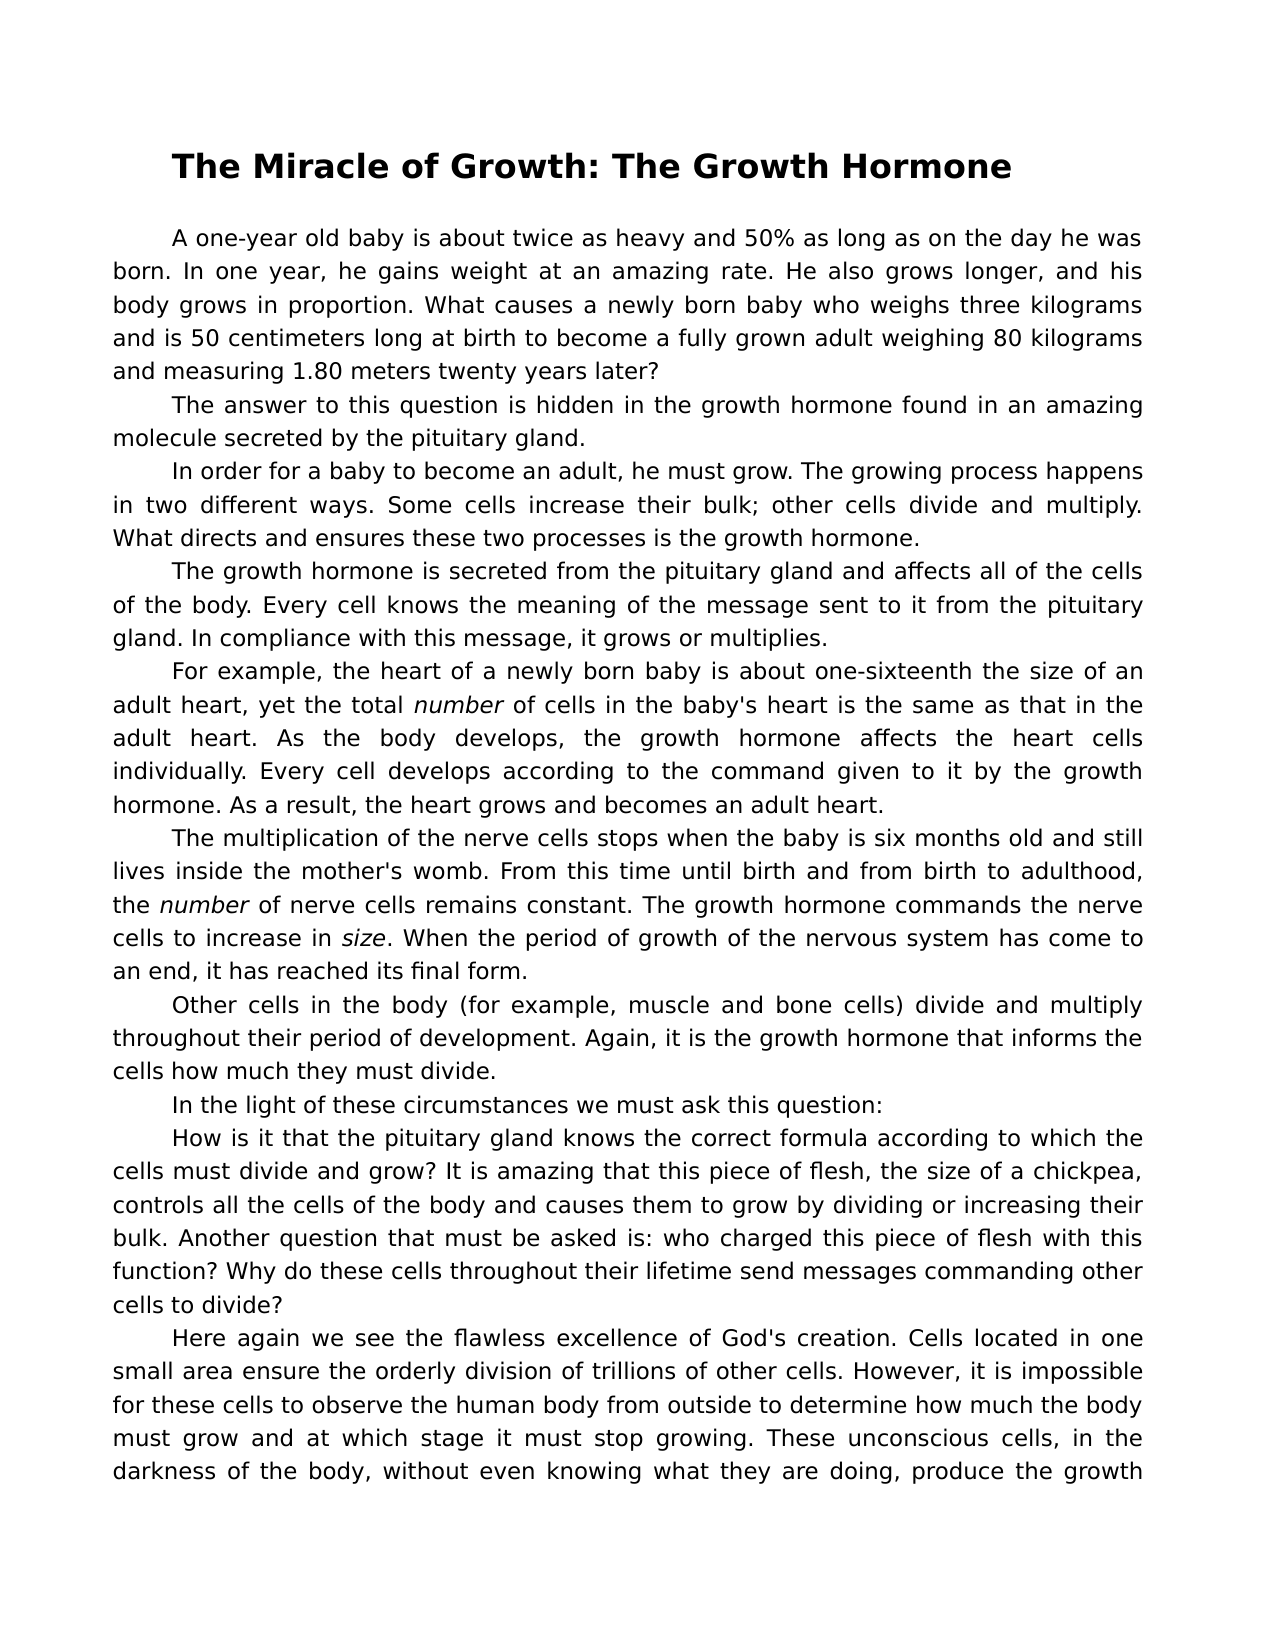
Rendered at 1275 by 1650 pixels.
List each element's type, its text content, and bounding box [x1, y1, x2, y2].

text Here again we see the flawless excellence of God's creation. Cells located in one small area ensure the orderly division of trillions of other cells. However, it is impossible for these cells to observe the human body from outside to determine how much the body must grow and at which stage it must stop growing. These unconscious cells, in the darkness of the body, without even knowing what they are doing, produce the growth [112, 1320, 1145, 1486]
text A one-year old baby is about twice as heavy and 50% as long as on the day he was born. In one year, he gains weight at an amazing rate. He also grows longer, and his body grows in proportion. What causes a newly born baby who weighs three kilograms and is 50 centimeters long at birth to become a fully grown adult weighing 80 kilograms and measuring 1.80 meters twenty years later? [112, 220, 1145, 386]
text The multiplication of the nerve cells stops when the baby is six months old and still lives inside the mother's womb. From this time until birth and from birth to adulthood, the number of nerve cells remains constant. The growth hormone commands the nerve cells to increase in size. When the period of growth of the nervous system has come to an end, it has reached its final form. [112, 820, 1145, 986]
text In the light of these circumstances we must ask this question: [112, 1086, 1145, 1120]
text For example, the heart of a newly born baby is about one-sixteenth the size of an adult heart, yet the total number of cells in the baby's heart is the same as that in the adult heart. As the body develops, the growth hormone affects the heart cells individually. Every cell develops according to the command given to it by the growth hormone. As a result, the heart grows and becomes an adult heart. [112, 653, 1145, 820]
text Other cells in the body (for example, muscle and bone cells) divide and multiply throughout their period of development. Again, it is the growth hormone that informs the cells how much they must divide. [112, 986, 1145, 1086]
text The answer to this question is hidden in the growth hormone found in an amazing molecule secreted by the pituitary gland. [112, 386, 1145, 453]
text The Miracle of Growth: The Growth Hormone [112, 148, 1145, 186]
text The growth hormone is secreted from the pituitary gland and affects all of the cells of the body. Every cell knows the meaning of the message sent to it from the pituitary gland. In compliance with this message, it grows or multiplies. [112, 553, 1145, 653]
text In order for a baby to become an adult, he must grow. The growing process happens in two different ways. Some cells increase their bulk; other cells divide and multiply. What directs and ensures these two processes is the growth hormone. [112, 453, 1145, 553]
text How is it that the pituitary gland knows the correct formula according to which the cells must divide and grow? It is amazing that this piece of flesh, the size of a chickpea, controls all the cells of the body and causes them to grow by dividing or increasing their bulk. Another question that must be asked is: who charged this piece of flesh with this function? Why do these cells throughout their lifetime send messages commanding other cells to divide? [112, 1120, 1145, 1320]
